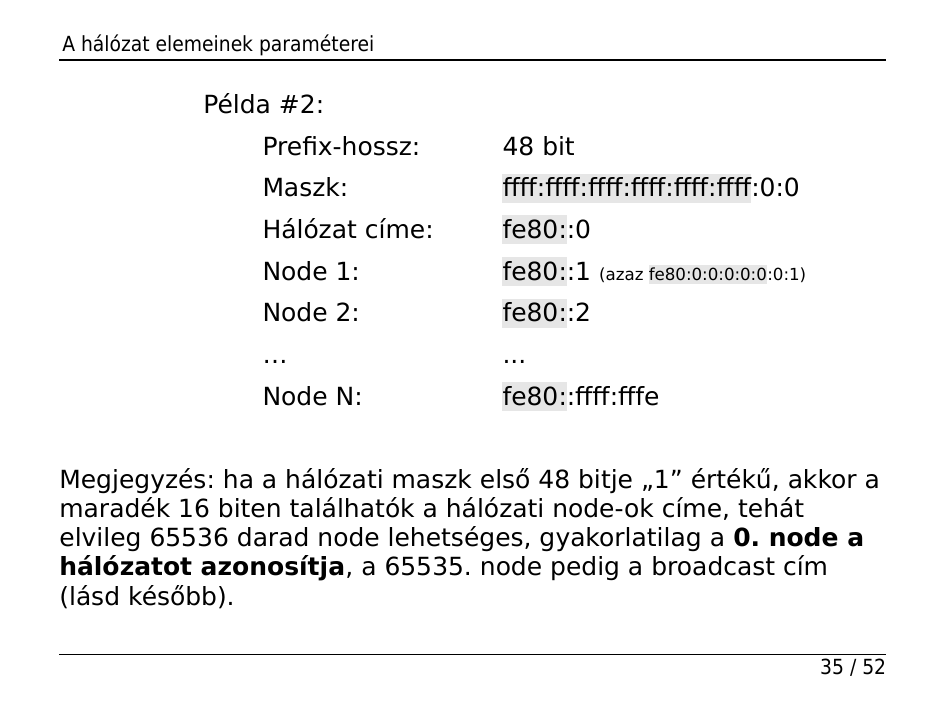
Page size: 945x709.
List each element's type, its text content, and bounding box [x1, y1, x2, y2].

list Példa #2: [177, 90, 886, 119]
list Node N: fe80::ffff:fffe [236, 382, 886, 411]
text Megjegyzés: ha a hálózati maszk első 48 bitje „1” értékű, akkor a maradék 16 biten találhatók a hálózati node-ok címe, tehát elvileg 65536 darad node lehetséges, gyakorlatilag a 0. node a hálózatot azonosítja, a 65535. node pedig a broadcast cím (lásd később). [59, 465, 886, 611]
list Maszk: ffff:ffff:ffff:ffff:ffff:ffff:0:0 [236, 173, 886, 203]
list Hálózat címe: fe80::0 [236, 215, 886, 244]
list Node 1: fe80::1 (azaz fe80:0:0:0:0:0:0:1) [236, 257, 886, 286]
list Node 2: fe80::2 [236, 298, 886, 328]
list Prefix-hossz: 48 bit [236, 132, 886, 161]
list … ... [236, 340, 886, 369]
